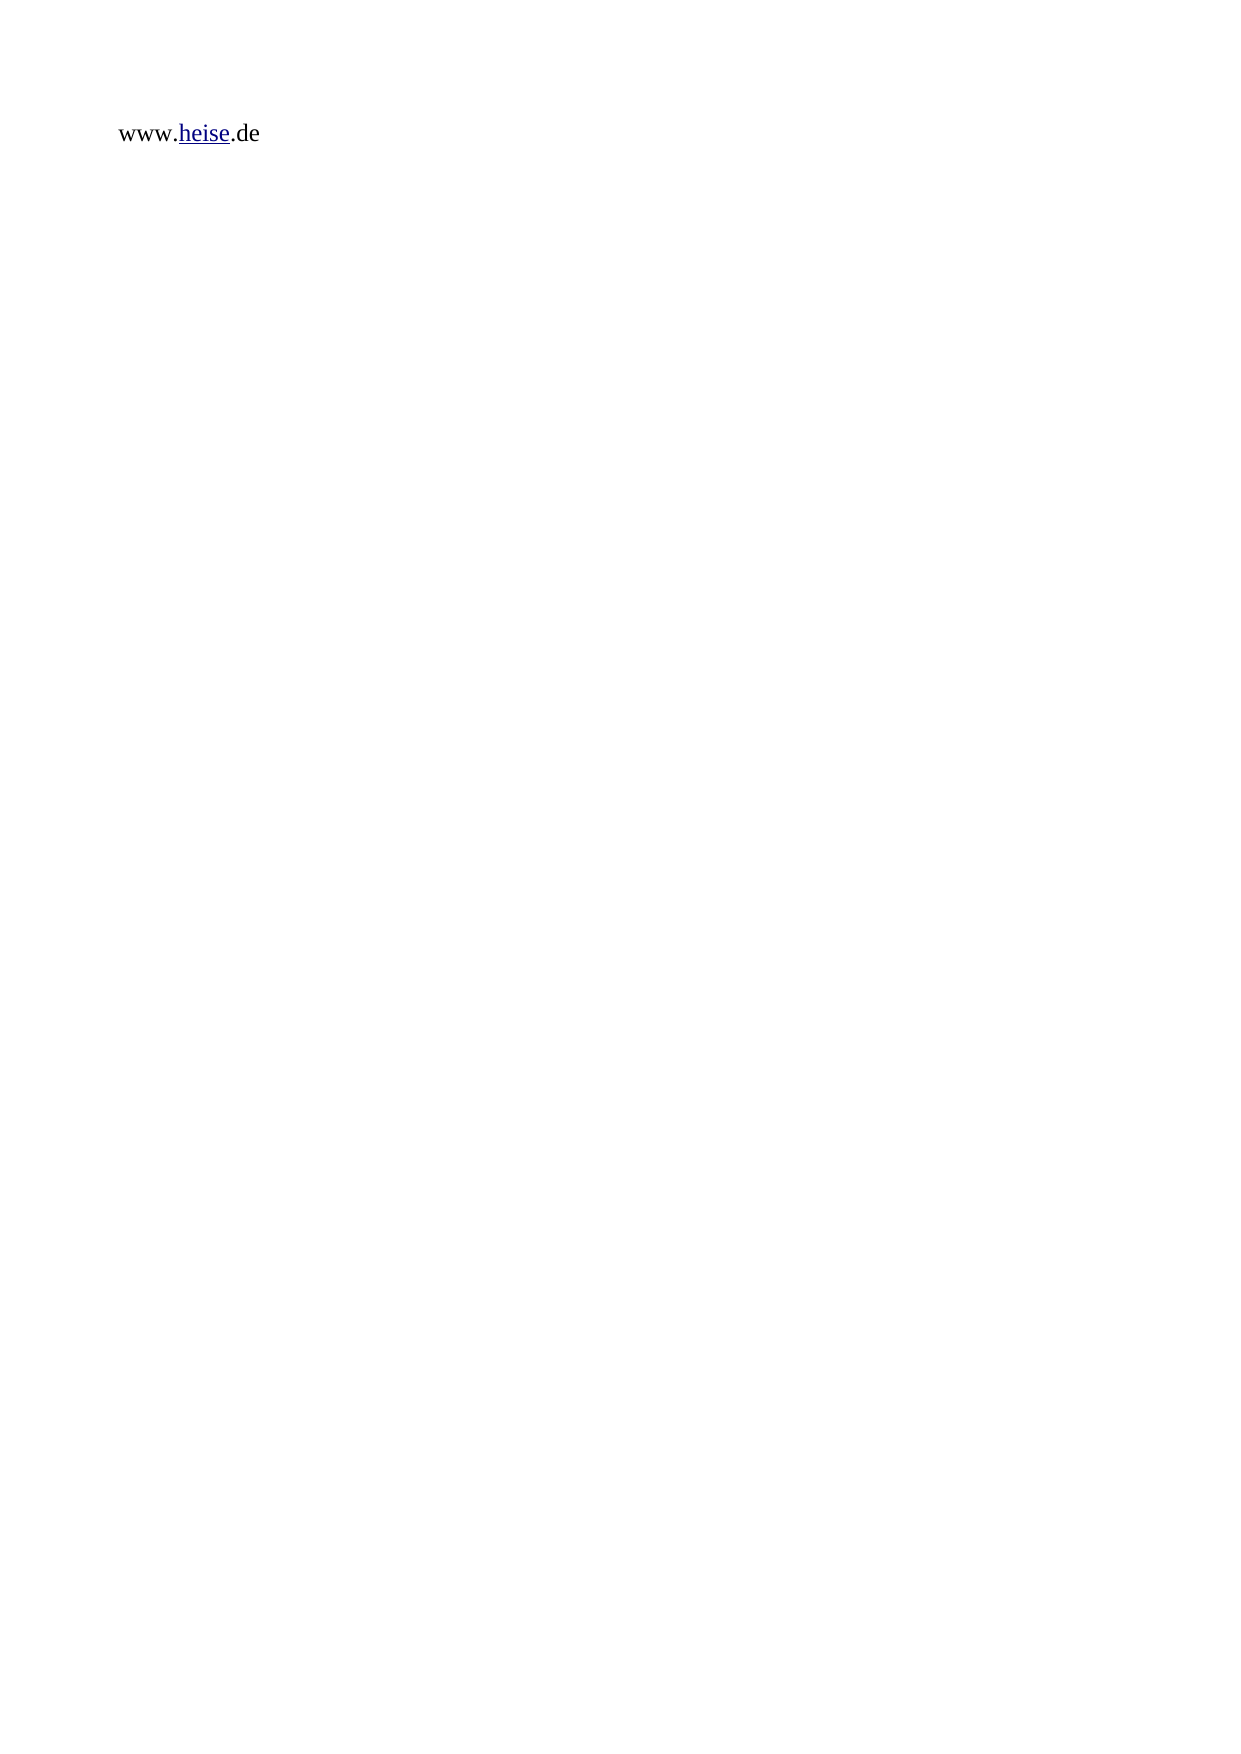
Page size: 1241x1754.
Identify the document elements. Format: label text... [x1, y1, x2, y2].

text www.heise.de [118, 118, 1122, 147]
